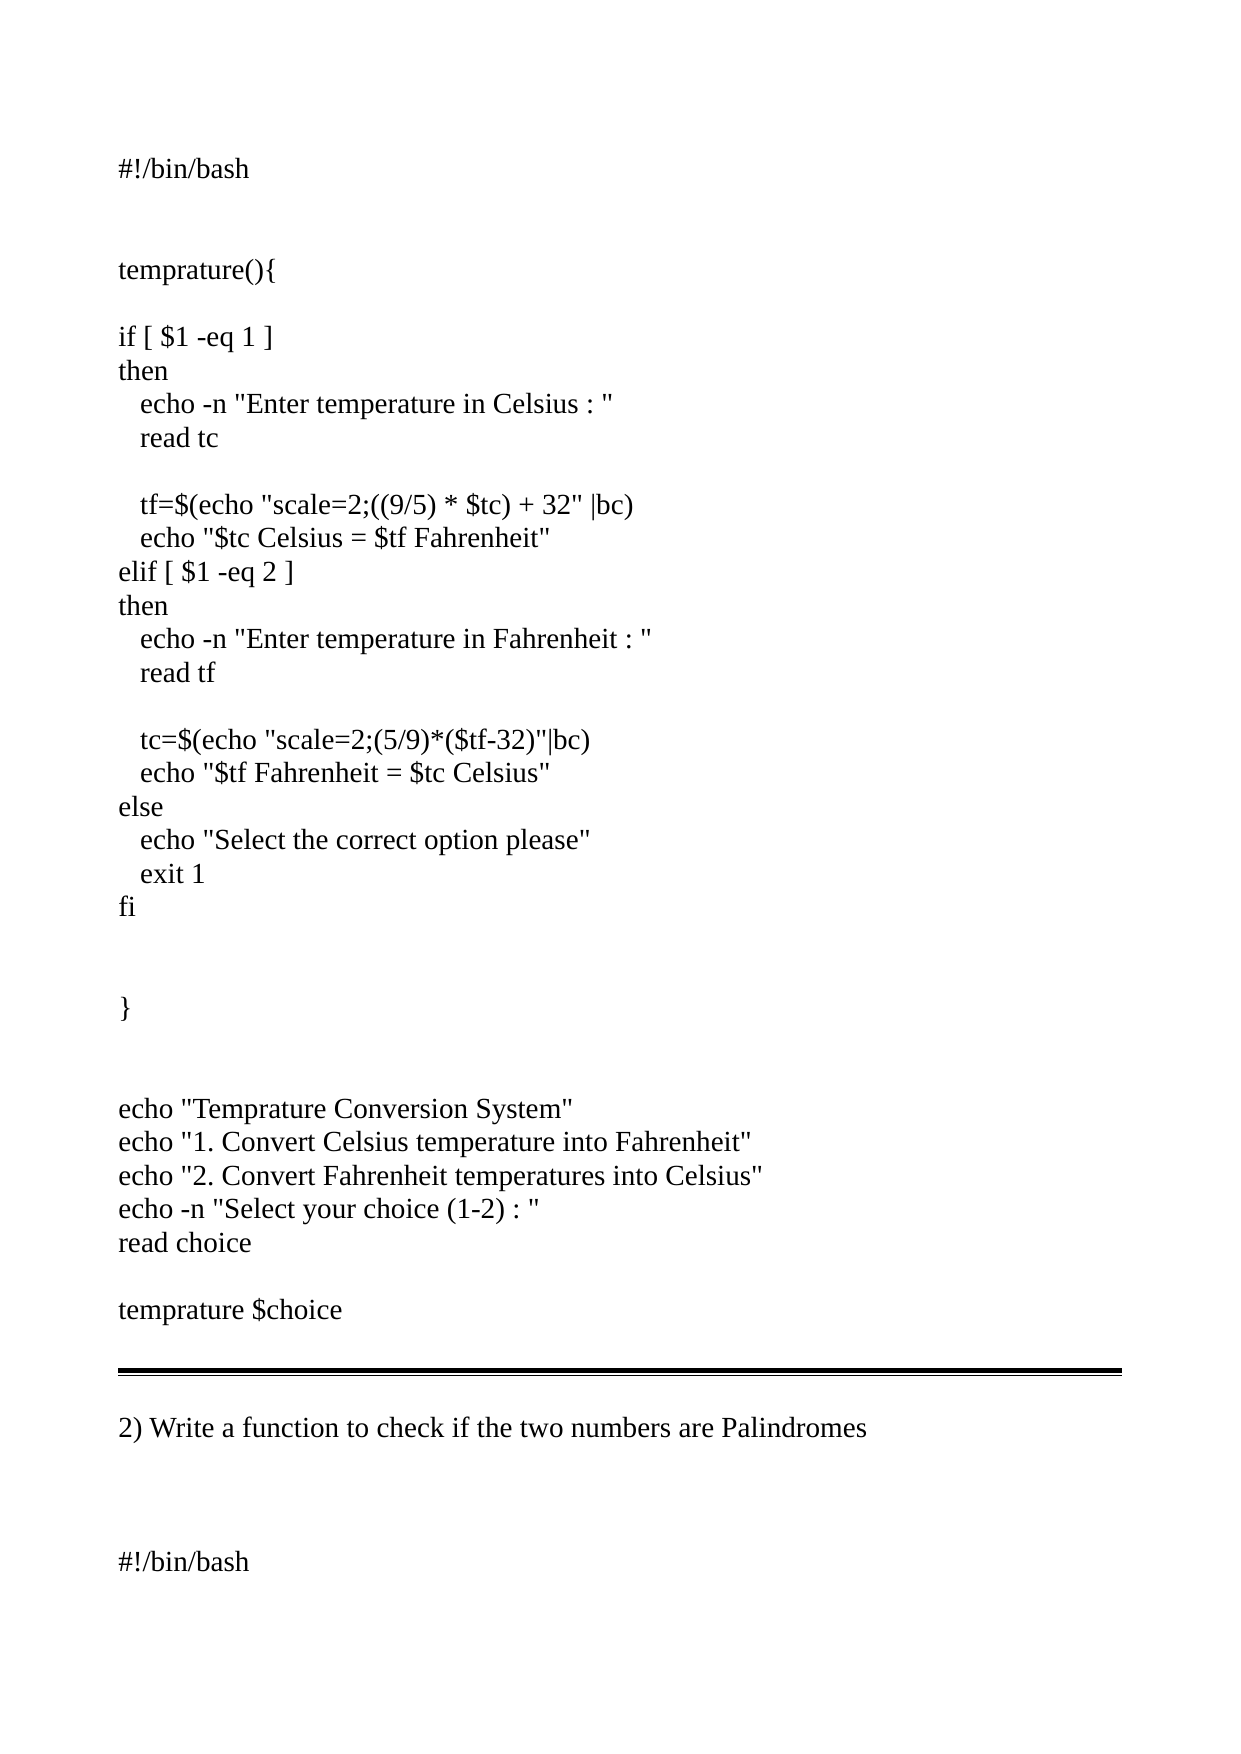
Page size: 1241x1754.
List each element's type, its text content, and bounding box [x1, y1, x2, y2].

text echo "Select the correct option please" [118, 822, 1122, 856]
text else [118, 789, 1122, 822]
text temprature(){ [118, 252, 1122, 286]
text exit 1 [118, 856, 1122, 889]
text then [118, 353, 1122, 386]
text tc=$(echo "scale=2;(5/9)*($tf-32)"|bc) [118, 722, 1122, 755]
text echo -n "Enter temperature in Fahrenheit : " [118, 621, 1122, 655]
text then [118, 588, 1122, 621]
text read choice [118, 1225, 1122, 1258]
text elif [ $1 -eq 2 ] [118, 554, 1122, 588]
text read tc [118, 420, 1122, 453]
text #!/bin/bash [118, 1544, 1122, 1577]
text echo -n "Enter temperature in Celsius : " [118, 386, 1122, 420]
text echo "Temprature Conversion System" [118, 1091, 1122, 1124]
text if [ $1 -eq 1 ] [118, 319, 1122, 353]
text 2) Write a function to check if the two numbers are Palindromes [118, 1410, 1122, 1443]
text echo "2. Convert Fahrenheit temperatures into Celsius" [118, 1158, 1122, 1191]
text echo "1. Convert Celsius temperature into Fahrenheit" [118, 1124, 1122, 1158]
text read tf [118, 655, 1122, 688]
text echo -n "Select your choice (1-2) : " [118, 1191, 1122, 1225]
text #!/bin/bash [118, 152, 1122, 185]
text temprature $choice [118, 1292, 1122, 1326]
text fi [118, 889, 1122, 923]
text echo "$tc Celsius = $tf Fahrenheit" [118, 521, 1122, 554]
text } [118, 990, 1122, 1024]
text tf=$(echo "scale=2;((9/5) * $tc) + 32" |bc) [118, 487, 1122, 521]
text echo "$tf Fahrenheit = $tc Celsius" [118, 755, 1122, 789]
